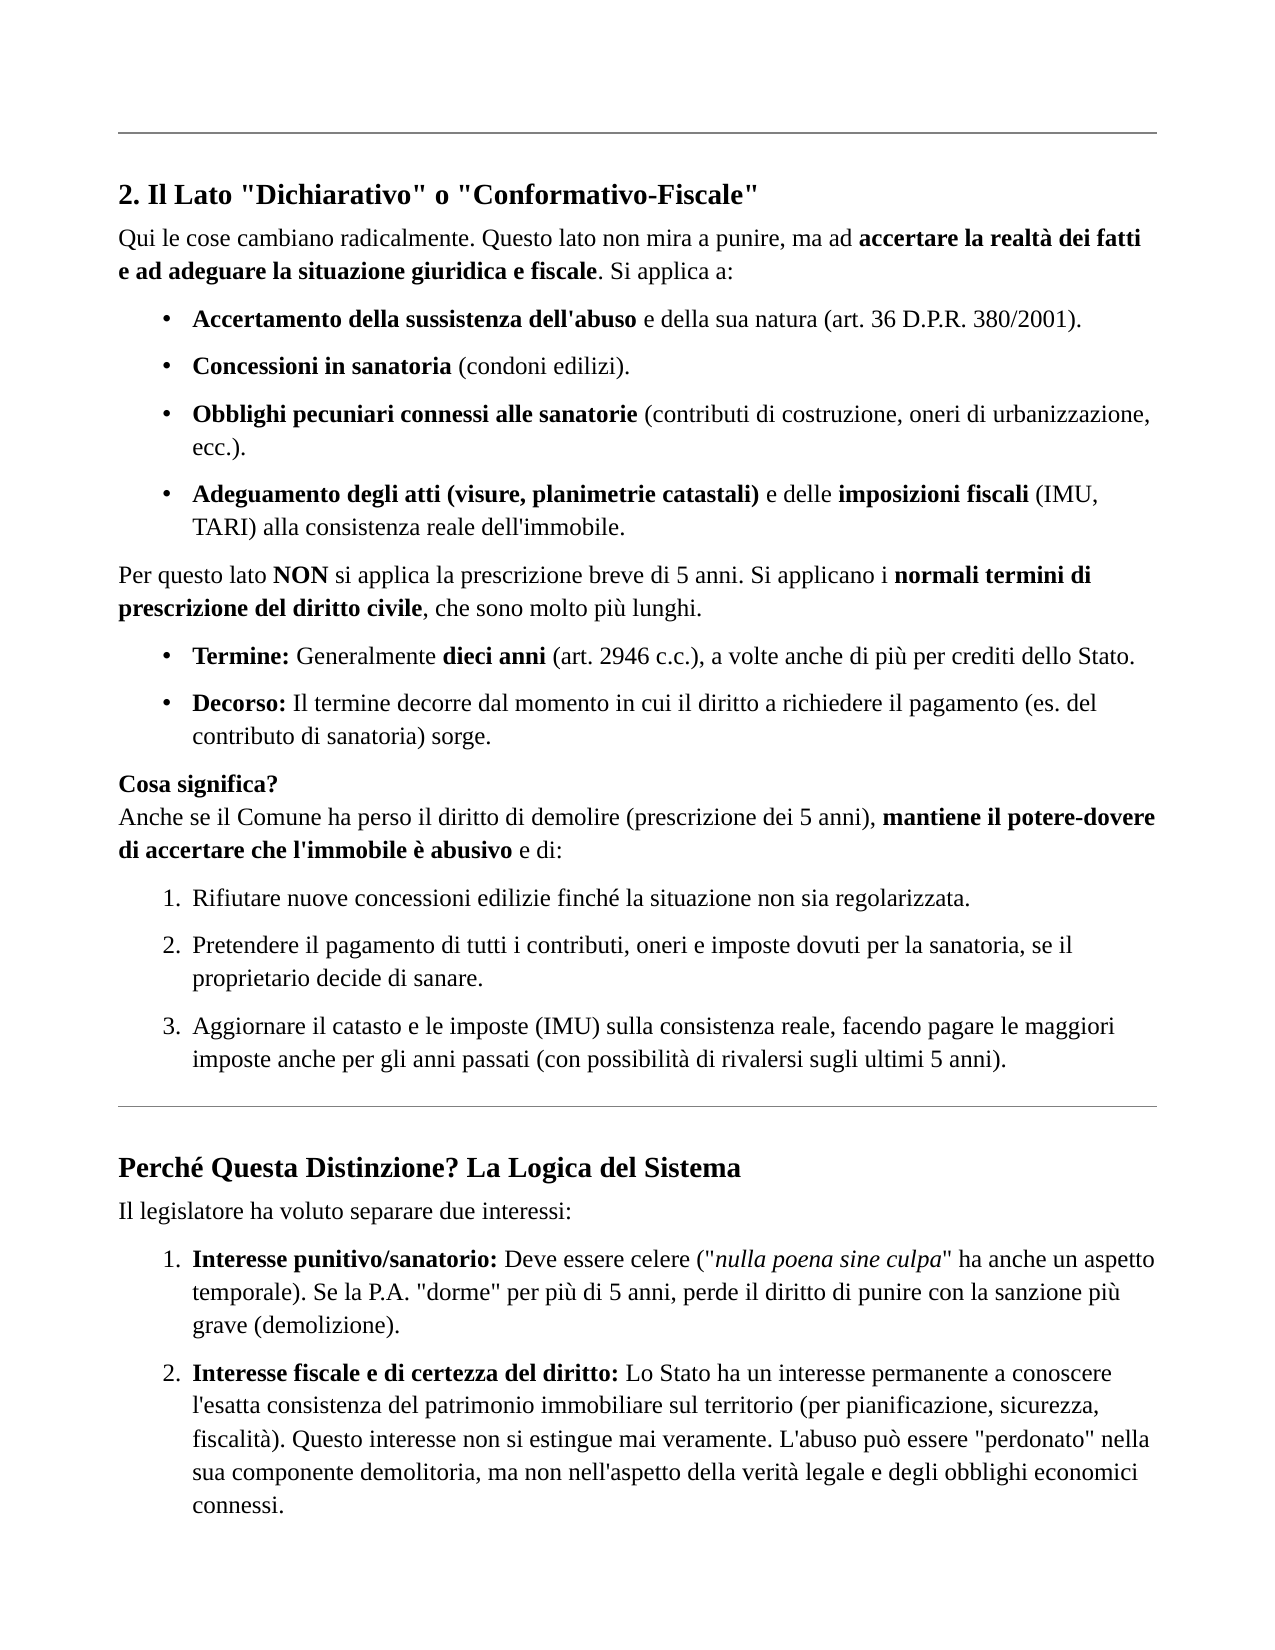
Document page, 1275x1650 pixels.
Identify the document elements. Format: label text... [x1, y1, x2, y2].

list Interesse punitivo/sanatorio: Deve essere celere ("nulla poena sine culpa" ha anche un aspetto temporale). Se la P.A. "dorme" per più di 5 anni, perde il diritto di punire con la sanzione più grave (demolizione). [162, 1244, 1157, 1339]
list Accertamento della sussistenza dell'abuso e della sua natura (art. 36 D.P.R. 380/2001). [162, 304, 1157, 332]
list Aggiornare il catasto e le imposte (IMU) sulla consistenza reale, facendo pagare le maggiori imposte anche per gli anni passati (con possibilità di rivalersi sugli ultimi 5 anni). [162, 1011, 1157, 1073]
list Interesse fiscale e di certezza del diritto: Lo Stato ha un interesse permanente a conoscere l'esatta consistenza del patrimonio immobiliare sul territorio (per pianificazione, sicurezza, fiscalità). Questo interesse non si estingue mai veramente. L'abuso può essere "perdonato" nella sua componente demolitoria, ma non nell'aspetto della verità legale e degli obblighi economici connessi. [162, 1358, 1157, 1518]
list Adeguamento degli atti (visure, planimetrie catastali) e delle imposizioni fiscali (IMU, TARI) alla consistenza reale dell'immobile. [162, 479, 1157, 541]
list Decorso: Il termine decorre dal momento in cui il diritto a richiedere il pagamento (es. del contributo di sanatoria) sorge. [162, 688, 1157, 750]
text Qui le cose cambiano radicalmente. Questo lato non mira a punire, ma ad accertare la realtà dei fatti e ad adeguare la situazione giuridica e fiscale. Si applica a: [118, 223, 1157, 285]
subtitle Perché Questa Distinzione? La Logica del Sistema [118, 1150, 1157, 1184]
text Per questo lato NON si applica la prescrizione breve di 5 anni. Si applicano i normali termini di prescrizione del diritto civile, che sono molto più lunghi. [118, 560, 1157, 622]
list Rifiutare nuove concessioni edilizie finché la situazione non sia regolarizzata. [162, 883, 1157, 911]
list Concessioni in sanatoria (condoni edilizi). [162, 351, 1157, 380]
text Il legislatore ha voluto separare due interessi: [118, 1196, 1157, 1225]
list Obblighi pecuniari connessi alle sanatorie (contributi di costruzione, oneri di urbanizzazione, ecc.). [162, 399, 1157, 461]
text Cosa significa? Anche se il Comune ha perso il diritto di demolire (prescrizione dei 5 anni), mantiene il potere-dovere di accertare che l'immobile è abusivo e di: [118, 769, 1157, 864]
list Pretendere il pagamento di tutti i contributi, oneri e imposte dovuti per la sanatoria, se il proprietario decide di sanare. [162, 930, 1157, 992]
list Termine: Generalmente dieci anni (art. 2946 c.c.), a volte anche di più per crediti dello Stato. [162, 641, 1157, 669]
subtitle 2. Il Lato "Dichiarativo" o "Conformativo-Fiscale" [118, 177, 1157, 211]
